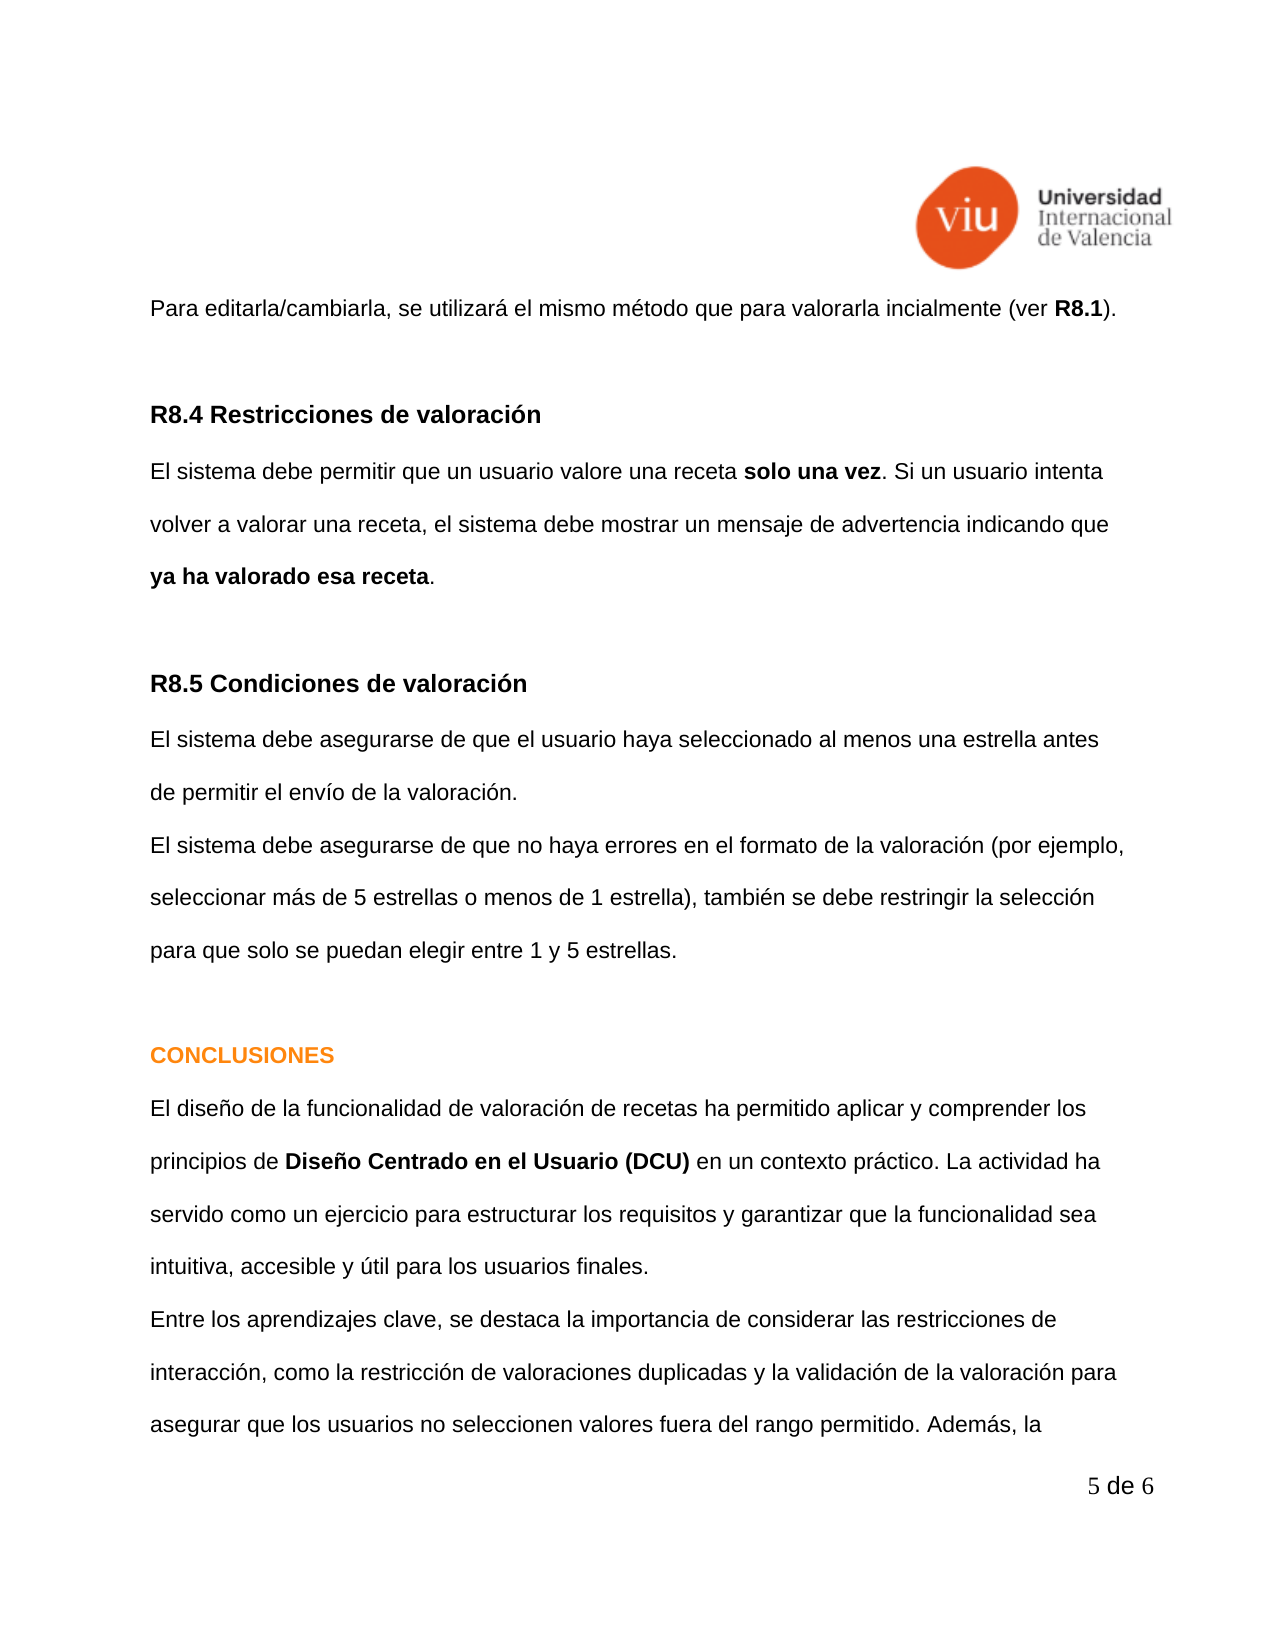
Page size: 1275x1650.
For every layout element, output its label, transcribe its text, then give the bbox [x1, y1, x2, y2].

text El sistema debe asegurarse de que no haya errores en el formato de la valoración (por ejemplo, seleccionar más de 5 estrellas o menos de 1 estrella), también se debe restringir la selección para que solo se puedan elegir entre 1 y 5 estrellas. [150, 832, 1125, 963]
text Para editarla/cambiarla, se utilizará el mismo método que para valorarla incialmente (ver R8.1). [150, 295, 1125, 321]
text Entre los aprendizajes clave, se destaca la importancia de considerar las restricciones de interacción, como la restricción de valoraciones duplicadas y la validación de la valoración para asegurar que los usuarios no seleccionen valores fuera del rango permitido. Además, la [150, 1306, 1125, 1438]
text CONCLUSIONES [150, 1042, 1125, 1069]
picture [913, 162, 1175, 274]
text El diseño de la funcionalidad de valoración de recetas ha permitido aplicar y comprender los principios de Diseño Centrado en el Usuario (DCU) en un contexto práctico. La actividad ha servido como un ejercicio para estructurar los requisitos y garantizar que la funcionalidad sea intuitiva, accesible y útil para los usuarios finales. [150, 1095, 1125, 1280]
text El sistema debe asegurarse de que el usuario haya seleccionado al menos una estrella antes de permitir el envío de la valoración. [150, 726, 1125, 805]
text El sistema debe permitir que un usuario valore una receta solo una vez. Si un usuario intenta volver a valorar una receta, el sistema debe mostrar un mensaje de advertencia indicando que ya ha valorado esa receta. [150, 458, 1125, 590]
text R8.5 Condiciones de valoración [150, 669, 1125, 697]
text R8.4 Restricciones de valoración [150, 400, 1125, 429]
